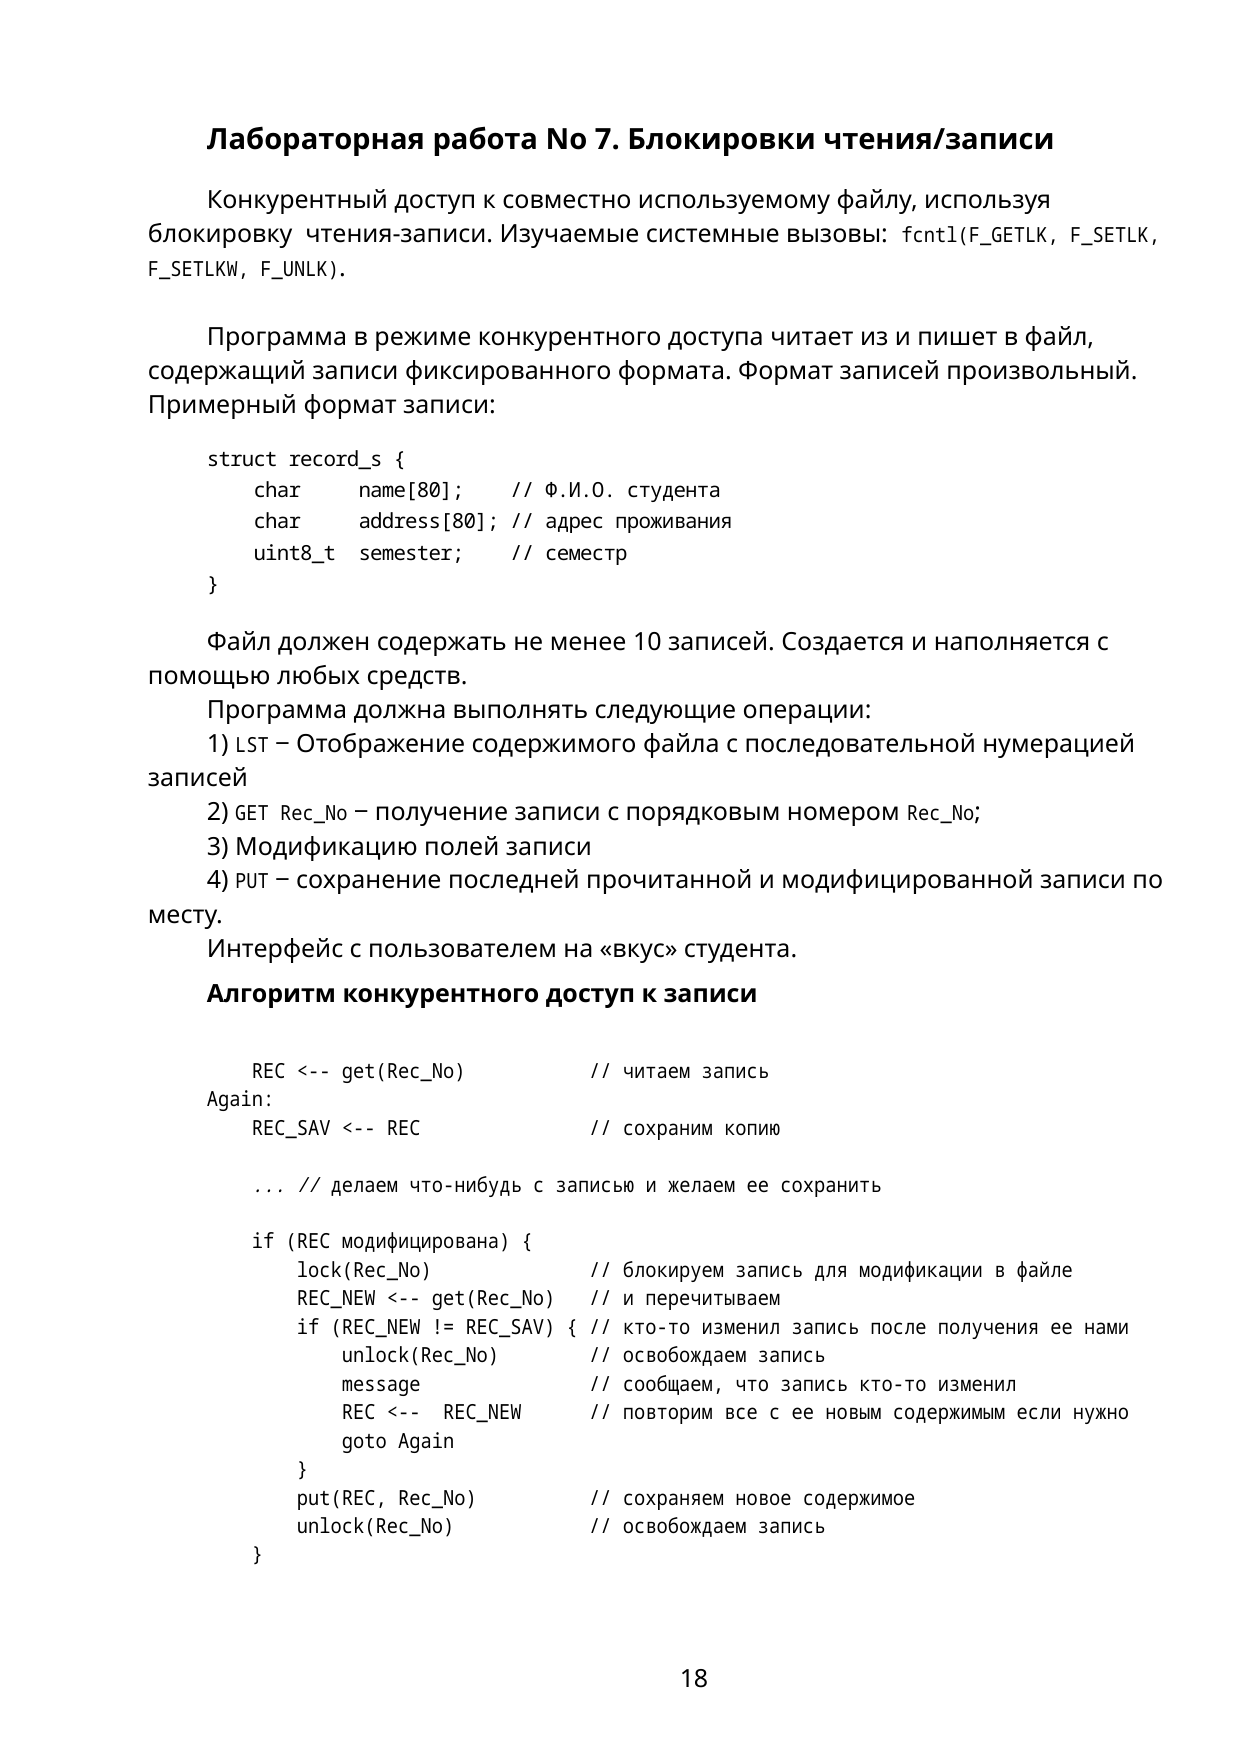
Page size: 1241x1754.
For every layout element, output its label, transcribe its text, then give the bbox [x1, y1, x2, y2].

text Интерфейс с пользователем на «вкус» студента. [148, 930, 1181, 964]
text ... // делаем что-нибудь с записью и желаем ее сохранить [148, 1170, 1181, 1198]
text Программа должна выполнять следующие операции: [148, 692, 1181, 726]
text if (REC модифицирована) { [148, 1227, 1181, 1255]
text uint8_t semester; // семестр [207, 538, 1181, 566]
text } [207, 569, 1181, 597]
text REC <-- get(Rec_No) // читаем запись [148, 1056, 1181, 1084]
text REC_NEW <-- get(Rec_No) // и перечитываем [148, 1283, 1181, 1312]
text Алгоритм конкурентного доступ к записи [148, 976, 1181, 1010]
text } [148, 1539, 1181, 1568]
text Файл должен содержать не менее 10 записей. Создается и наполняется с помощью любых средств. [148, 624, 1181, 692]
text 4) PUT ‒ сохранение последней прочитанной и модифицированной записи по месту. [148, 862, 1181, 930]
text 2) GET Rec_No ‒ получение записи с порядковым номером Rec_No; [148, 794, 1181, 828]
text char address[80]; // адрес проживания [207, 506, 1181, 535]
text lock(Rec_No) // блокируем запись для модификации в файле [148, 1255, 1181, 1283]
text } [148, 1454, 1181, 1483]
text 3) Модификацию полей записи [148, 828, 1181, 862]
text 1) LST ‒ Отображение содержимого файла с последовательной нумерацией записей [148, 726, 1181, 794]
subtitle Лабораторная работа No 7. Блокировки чтения/записи [148, 118, 1181, 158]
text REC_SAV <-- REC // сохраним копию [148, 1113, 1181, 1141]
text if (REC_NEW != REC_SAV) { // кто-то изменил запись после получения ее нами [148, 1312, 1181, 1340]
text Конкурентный доступ к совместно используемому файлу, используя блокировку чтения-записи. Изучаемые системные вызовы: fcntl(F_GETLK, F_SETLK, F_SETLKW, F_UNLK). [148, 182, 1181, 284]
text REC <-- REC_NEW // повторим все с ее новым содержимым если нужно [148, 1397, 1181, 1426]
text Программа в режиме конкурентного доступа читает из и пишет в файл, содержащий записи фиксированного формата. Формат записей произвольный. Примерный формат записи: [148, 318, 1181, 420]
text struct record_s { [207, 444, 1181, 472]
text unlock(Rec_No) // освобождаем запись [148, 1511, 1181, 1539]
text Again: [148, 1084, 1181, 1113]
text char name[80]; // Ф.И.О. студента [207, 475, 1181, 504]
text message // сообщаем, что запись кто-то изменил [148, 1369, 1181, 1397]
text put(REC, Rec_No) // сохраняем новое содержимое [148, 1483, 1181, 1511]
text unlock(Rec_No) // освобождаем запись [148, 1340, 1181, 1369]
text goto Again [148, 1426, 1181, 1454]
